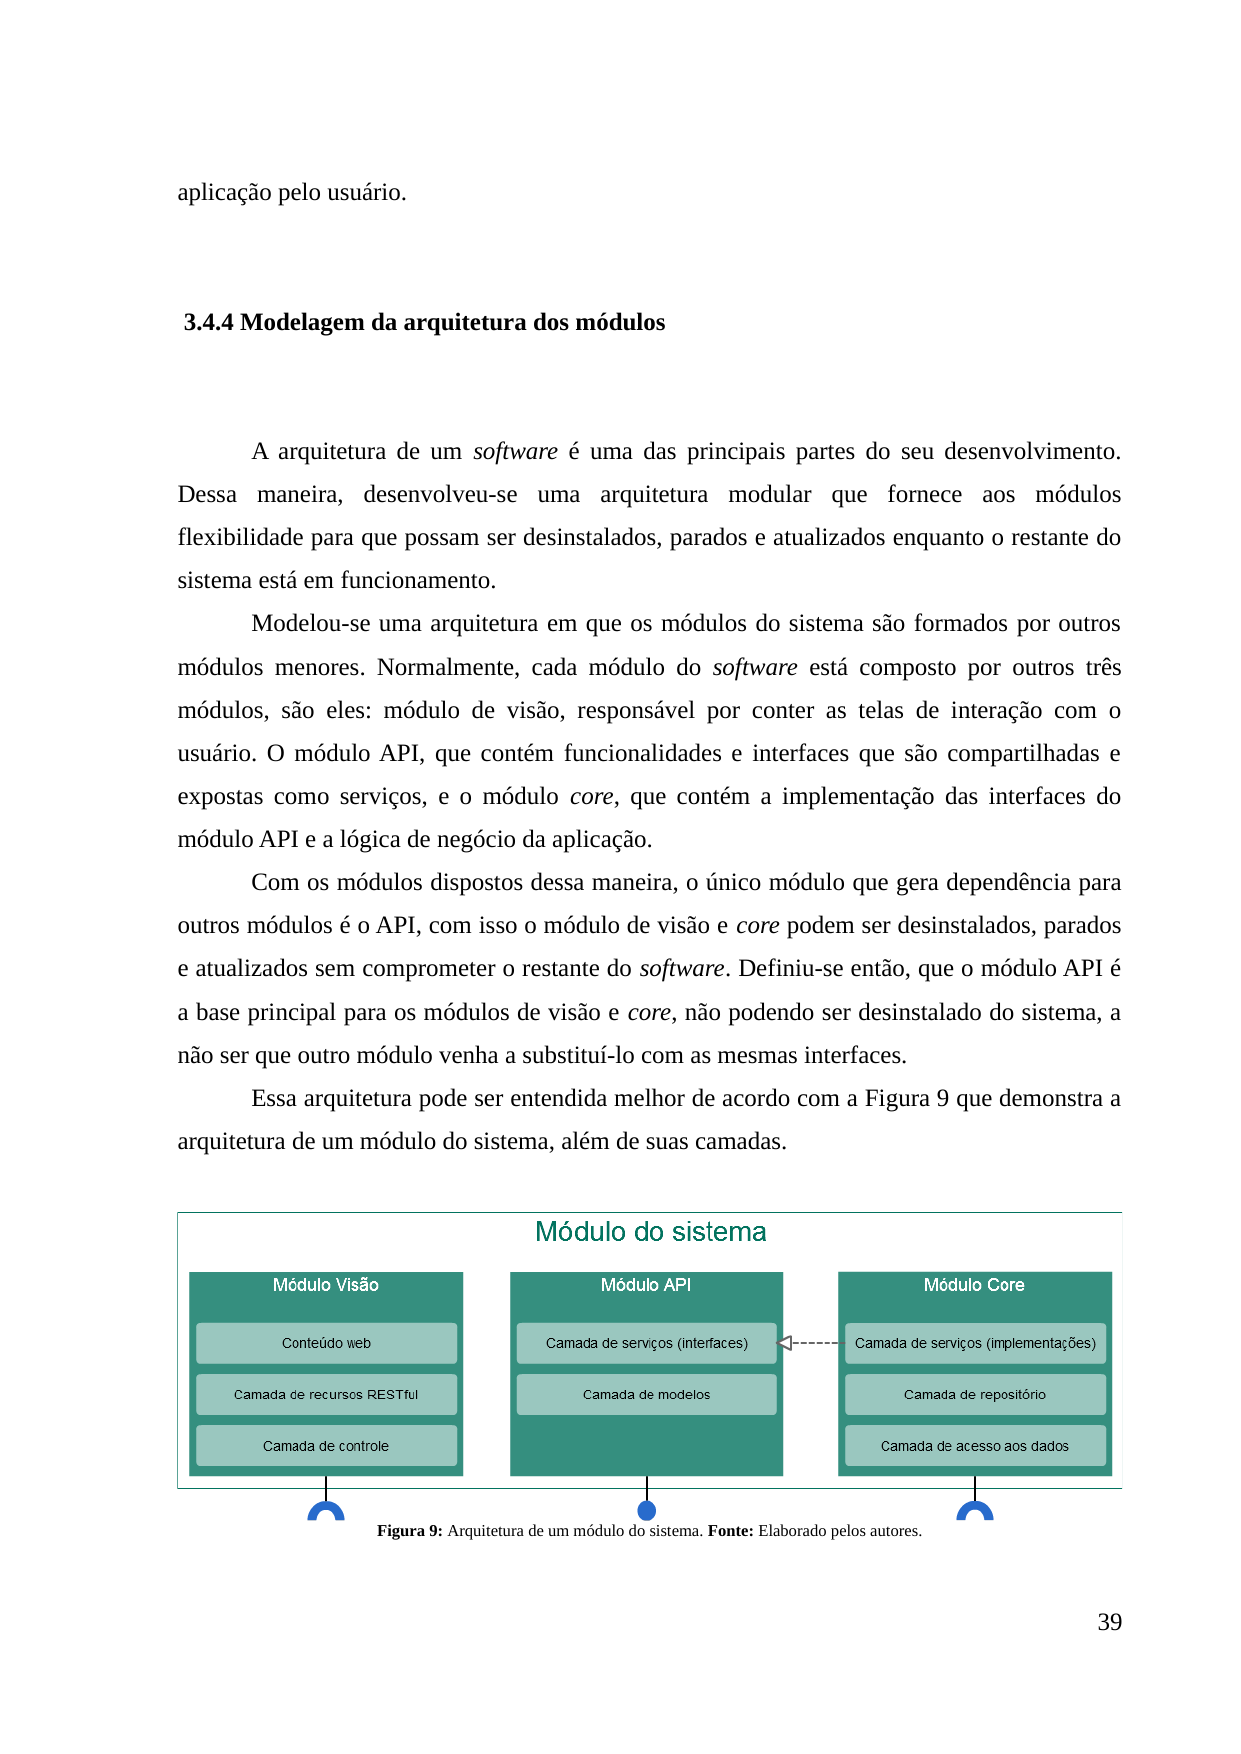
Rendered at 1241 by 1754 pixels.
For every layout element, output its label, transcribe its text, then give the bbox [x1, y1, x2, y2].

text A arquitetura de um software é uma das principais partes do seu desenvolvimento. Dessa maneira, desenvolveu-se uma arquitetura modular que fornece aos módulos flexibilidade para que possam ser desinstalados, parados e atualizados enquanto o restante do sistema está em funcionamento. [177, 436, 1122, 594]
picture [177, 1212, 1123, 1521]
text aplicação pelo usuário. [177, 177, 1122, 206]
text Figura 9: Arquitetura de um módulo do sistema. Fonte: Elaborado pelos autores. [177, 1521, 1122, 1540]
text Com os módulos dispostos dessa maneira, o único módulo que gera dependência para outros módulos é o API, com isso o módulo de visão e core podem ser desinstalados, parados e atualizados sem comprometer o restante do software. Definiu-se então, que o módulo API é a base principal para os módulos de visão e core, não podendo ser desinstalado do sistema, a não ser que outro módulo venha a substituí-lo com as mesmas interfaces. [177, 867, 1122, 1068]
subtitle Modelagem da arquitetura dos módulos [177, 307, 1122, 335]
text Essa arquitetura pode ser entendida melhor de acordo com a Figura 9 que demonstra a arquitetura de um módulo do sistema, além de suas camadas. [177, 1083, 1122, 1155]
text Modelou-se uma arquitetura em que os módulos do sistema são formados por outros módulos menores. Normalmente, cada módulo do software está composto por outros três módulos, são eles: módulo de visão, responsável por conter as telas de interação com o usuário. O módulo API, que contém funcionalidades e interfaces que são compartilhadas e expostas como serviços, e o módulo core, que contém a implementação das interfaces do módulo API e a lógica de negócio da aplicação. [177, 608, 1122, 853]
